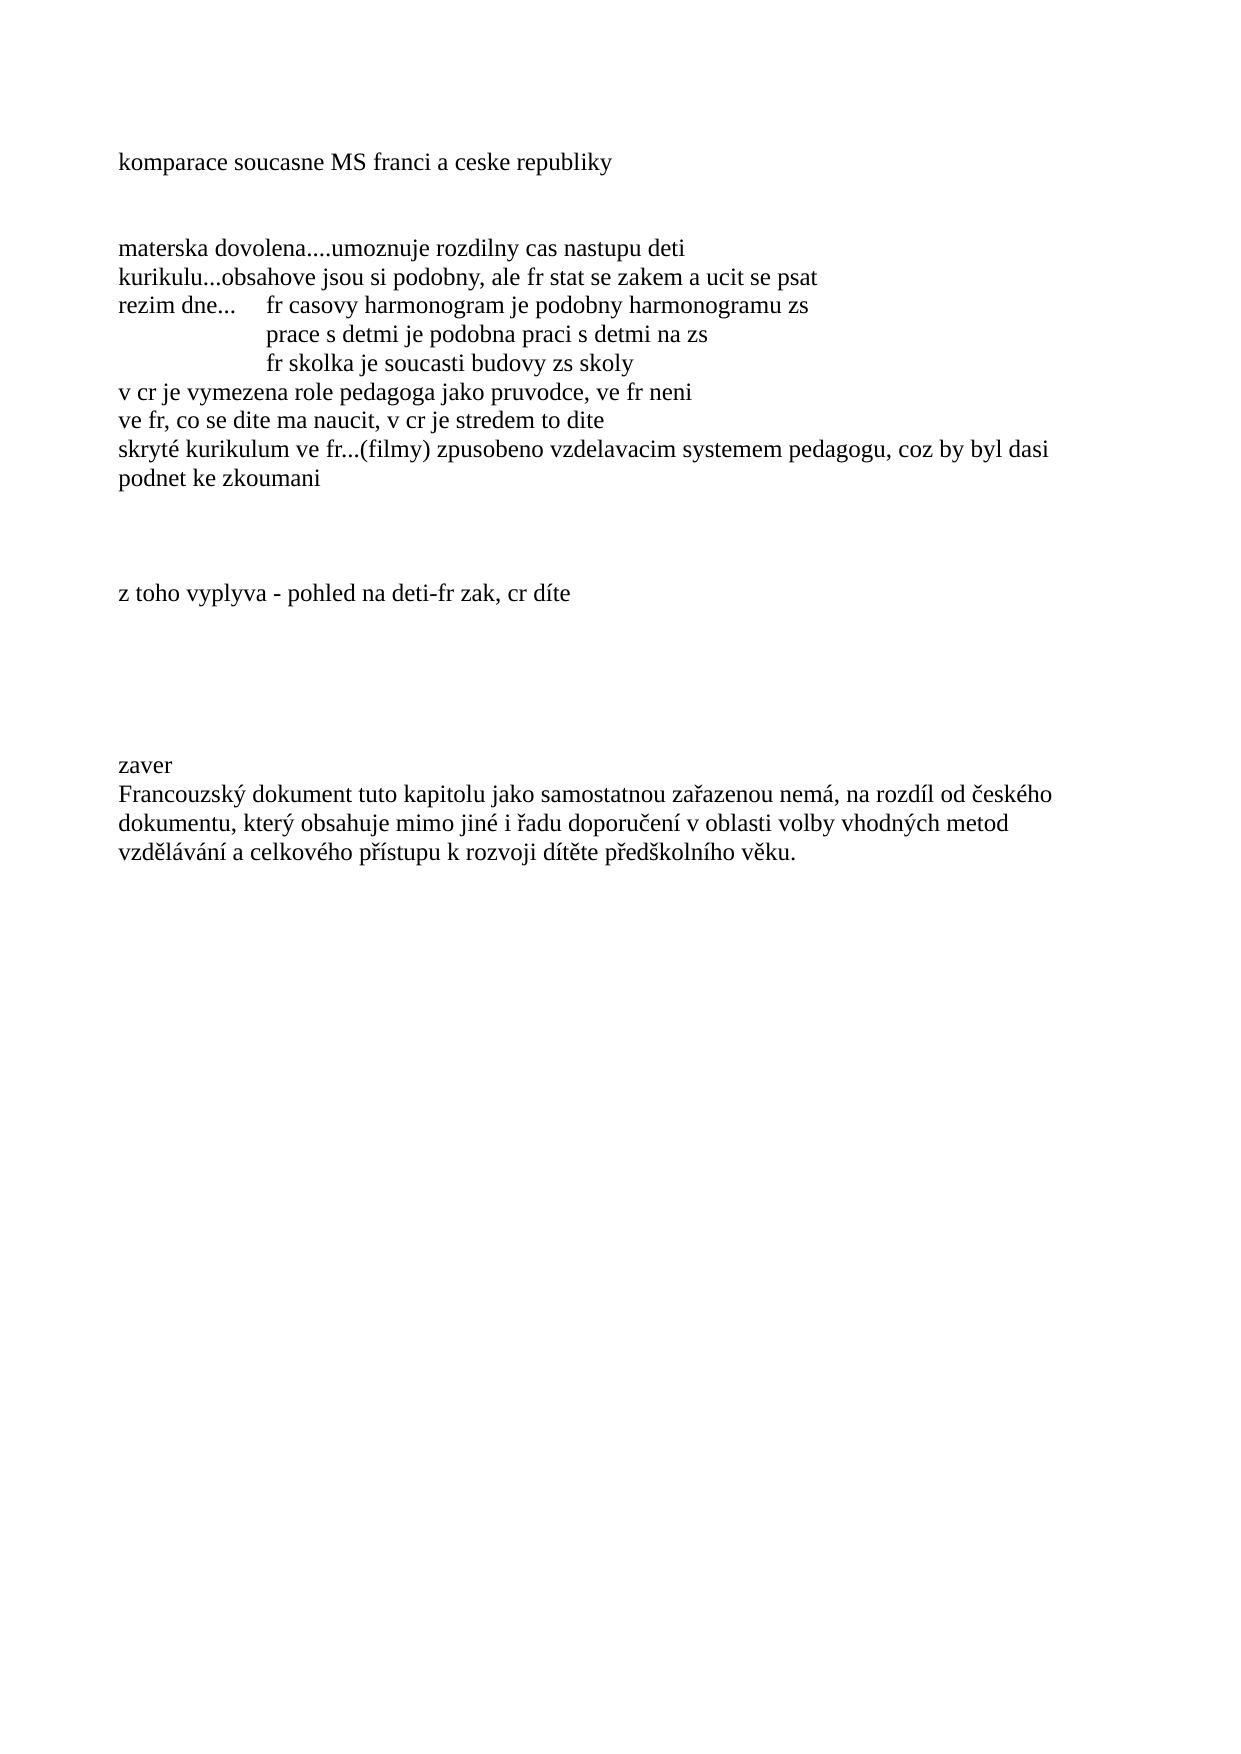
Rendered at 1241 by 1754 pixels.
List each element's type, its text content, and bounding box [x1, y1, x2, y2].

text zaver [118, 751, 1122, 779]
text fr skolka je soucasti budovy zs skoly [118, 348, 1122, 377]
text Francouzský dokument tuto kapitolu jako samostatnou zařazenou nemá, na rozdíl od českého dokumentu, který obsahuje mimo jiné i řadu doporučení v oblasti volby vhodných metod vzdělávání a celkového přístupu k rozvoji dítěte předškolního věku. [118, 779, 1122, 866]
text rezim dne... fr casovy harmonogram je podobny harmonogramu zs [118, 291, 1122, 319]
text v cr je vymezena role pedagoga jako pruvodce, ve fr neni [118, 377, 1122, 406]
text komparace soucasne MS franci a ceske republiky [118, 147, 1122, 176]
text skryté kurikulum ve fr...(filmy) zpusobeno vzdelavacim systemem pedagogu, coz by byl dasi podnet ke zkoumani [118, 434, 1122, 492]
text prace s detmi je podobna praci s detmi na zs [118, 319, 1122, 348]
text kurikulu...obsahove jsou si podobny, ale fr stat se zakem a ucit se psat [118, 262, 1122, 291]
text z toho vyplyva - pohled na deti-fr zak, cr díte [118, 578, 1122, 607]
text ve fr, co se dite ma naucit, v cr je stredem to dite [118, 406, 1122, 434]
text materska dovolena....umoznuje rozdilny cas nastupu deti [118, 233, 1122, 262]
